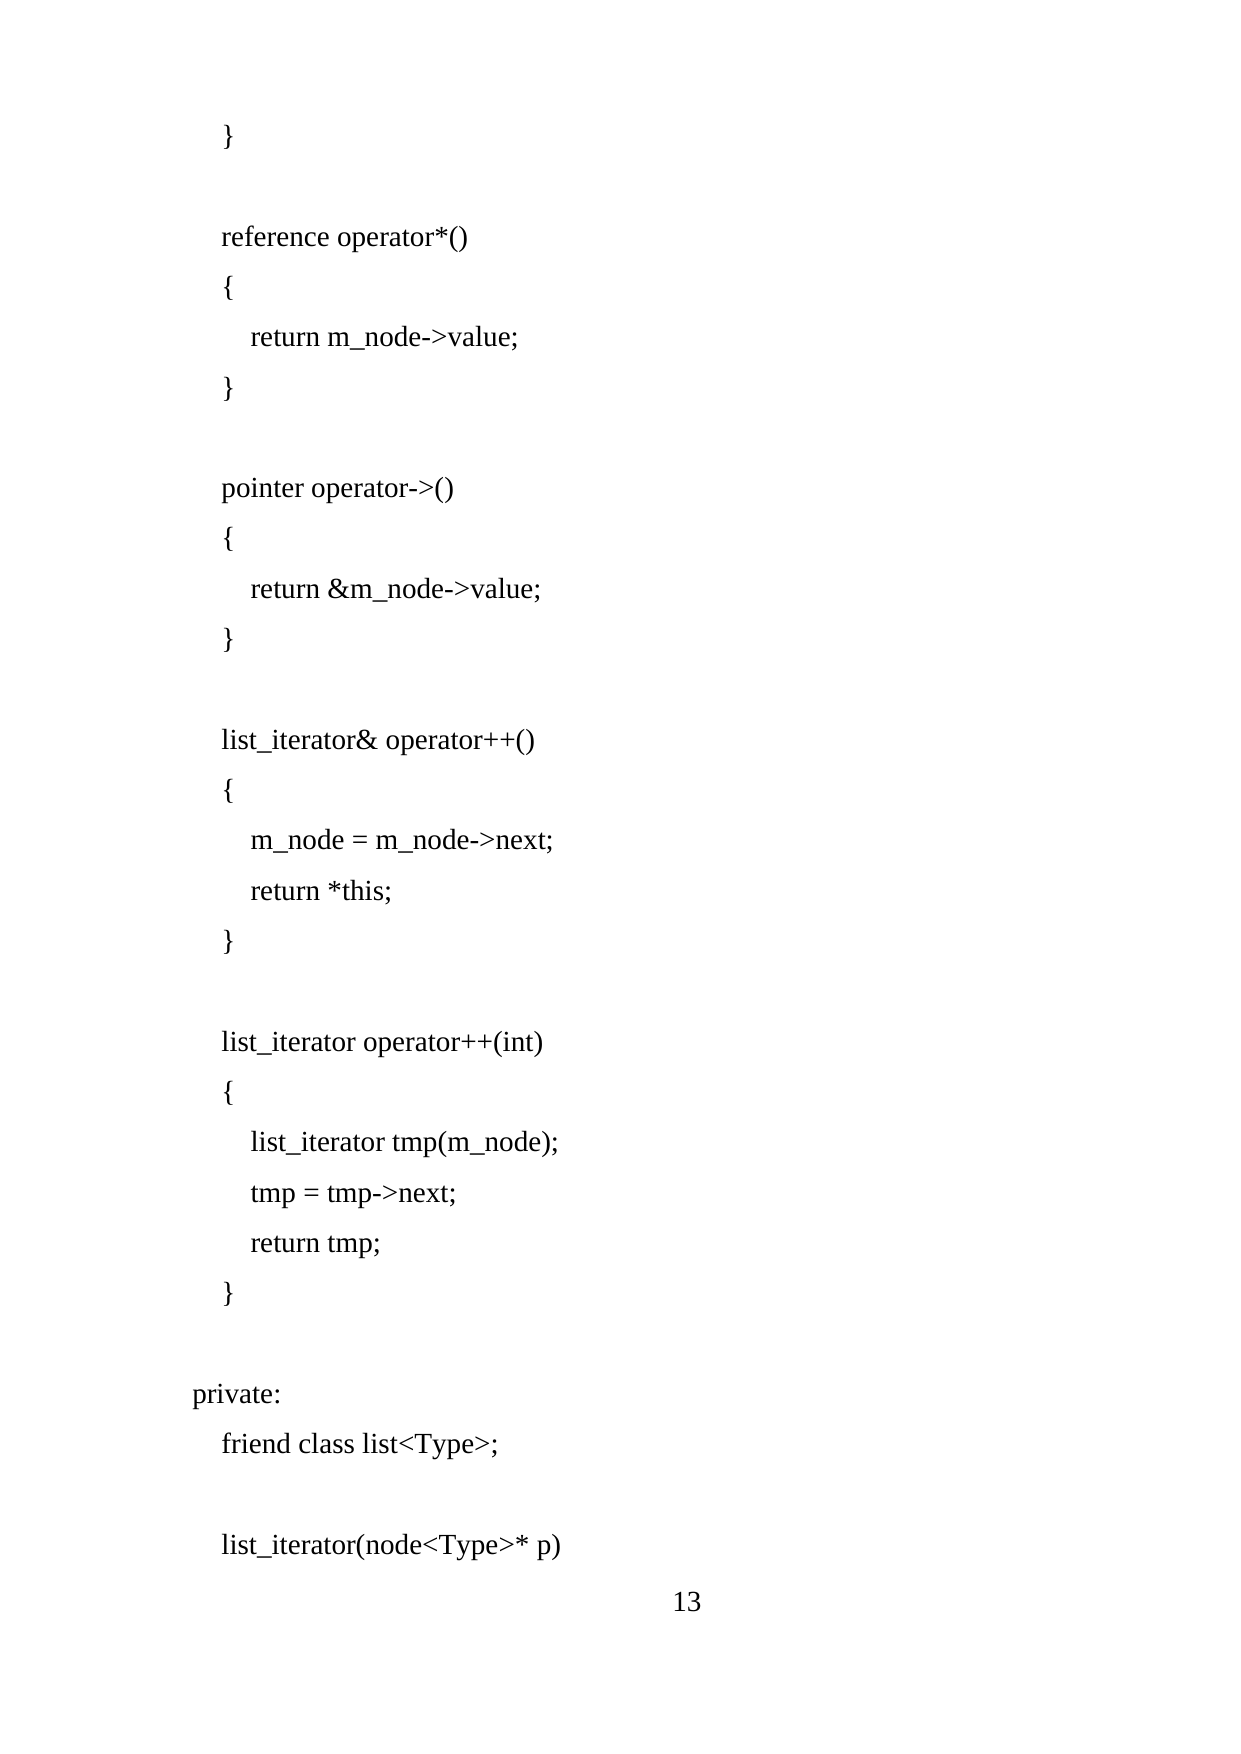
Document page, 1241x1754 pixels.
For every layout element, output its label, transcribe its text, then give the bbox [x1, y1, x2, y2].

text tmp = tmp->next; [118, 1175, 1181, 1208]
text return &m_node->value; [118, 571, 1181, 604]
text friend class list<Type>; [118, 1426, 1181, 1460]
text { [118, 269, 1181, 303]
text list_iterator& operator++() [118, 722, 1181, 755]
text return *this; [118, 873, 1181, 906]
text list_iterator(node<Type>* p) [118, 1527, 1181, 1560]
text { [118, 521, 1181, 554]
text private: [118, 1376, 1181, 1409]
text reference operator*() [118, 219, 1181, 252]
text { [118, 1074, 1181, 1108]
text m_node = m_node->next; [118, 822, 1181, 856]
text } [118, 1275, 1181, 1309]
text } [118, 621, 1181, 655]
text } [118, 118, 1181, 152]
text } [118, 923, 1181, 957]
text pointer operator->() [118, 470, 1181, 504]
text list_iterator tmp(m_node); [118, 1124, 1181, 1158]
text return tmp; [118, 1225, 1181, 1258]
text list_iterator operator++(int) [118, 1024, 1181, 1057]
text { [118, 772, 1181, 806]
text return m_node->value; [118, 319, 1181, 353]
text } [118, 370, 1181, 403]
